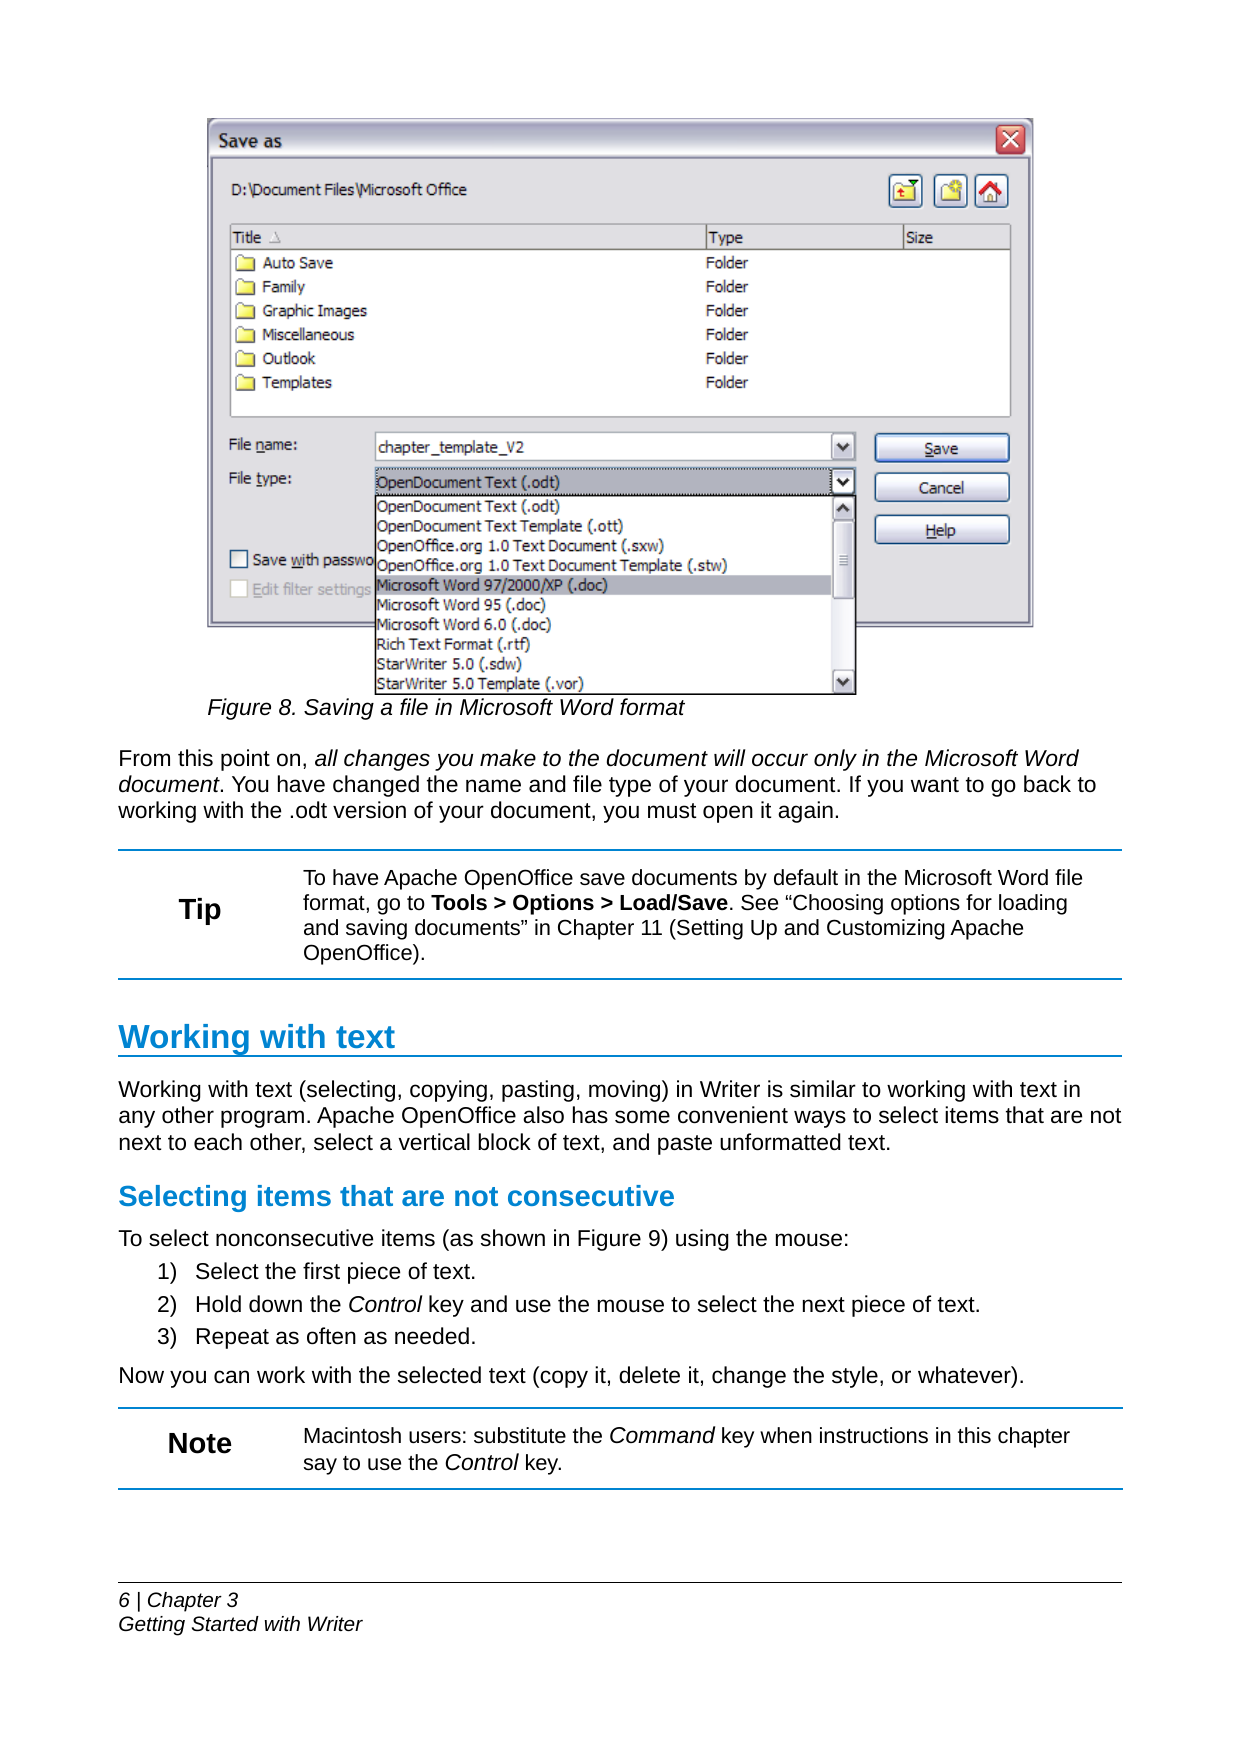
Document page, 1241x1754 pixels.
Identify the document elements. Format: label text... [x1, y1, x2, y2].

table_header Tip [118, 851, 281, 978]
picture [207, 118, 1034, 695]
list Select the first piece of text. [177, 1258, 1122, 1284]
table_header Macintosh users: substitute the Command key when instructions in this chapter say to use the Control key. [281, 1409, 1122, 1488]
text Now you can work with the selected text (copy it, delete it, change the style, or whatever). [118, 1362, 1122, 1388]
text Working with text (selecting, copying, pasting, moving) in Writer is similar to working with text in any other program. Apache OpenOffice also has some convenient ways to select items that are not next to each other, select a vertical block of text, and paste unformatted text. [118, 1076, 1122, 1155]
list Hold down the Control key and use the mouse to select the next piece of text. [177, 1291, 1122, 1317]
subtitle Working with text [118, 1017, 1122, 1055]
text Figure 41. Saving a file in Microsoft Word format [207, 695, 1033, 721]
subtitle Selecting items that are not consecutive [118, 1179, 1122, 1213]
table_header To have Apache OpenOffice save documents by default in the Microsoft Word file format, go to Tools > Options > Load/Save. See “Choosing options for loading and saving documents” in Chapter 11 (Setting Up and Customizing Apache OpenOffice). [281, 851, 1122, 978]
text From this point on, all changes you make to the document will occur only in the Microsoft Word document. You have changed the name and file type of your document. If you want to go back to working with the .odt version of your document, you must open it again. [118, 745, 1122, 824]
list To select nonconsecutive items (as shown in Figure 42) using the mouse: [118, 1225, 1122, 1252]
list Repeat as often as needed. [177, 1323, 1122, 1350]
table_header Note [118, 1409, 281, 1488]
